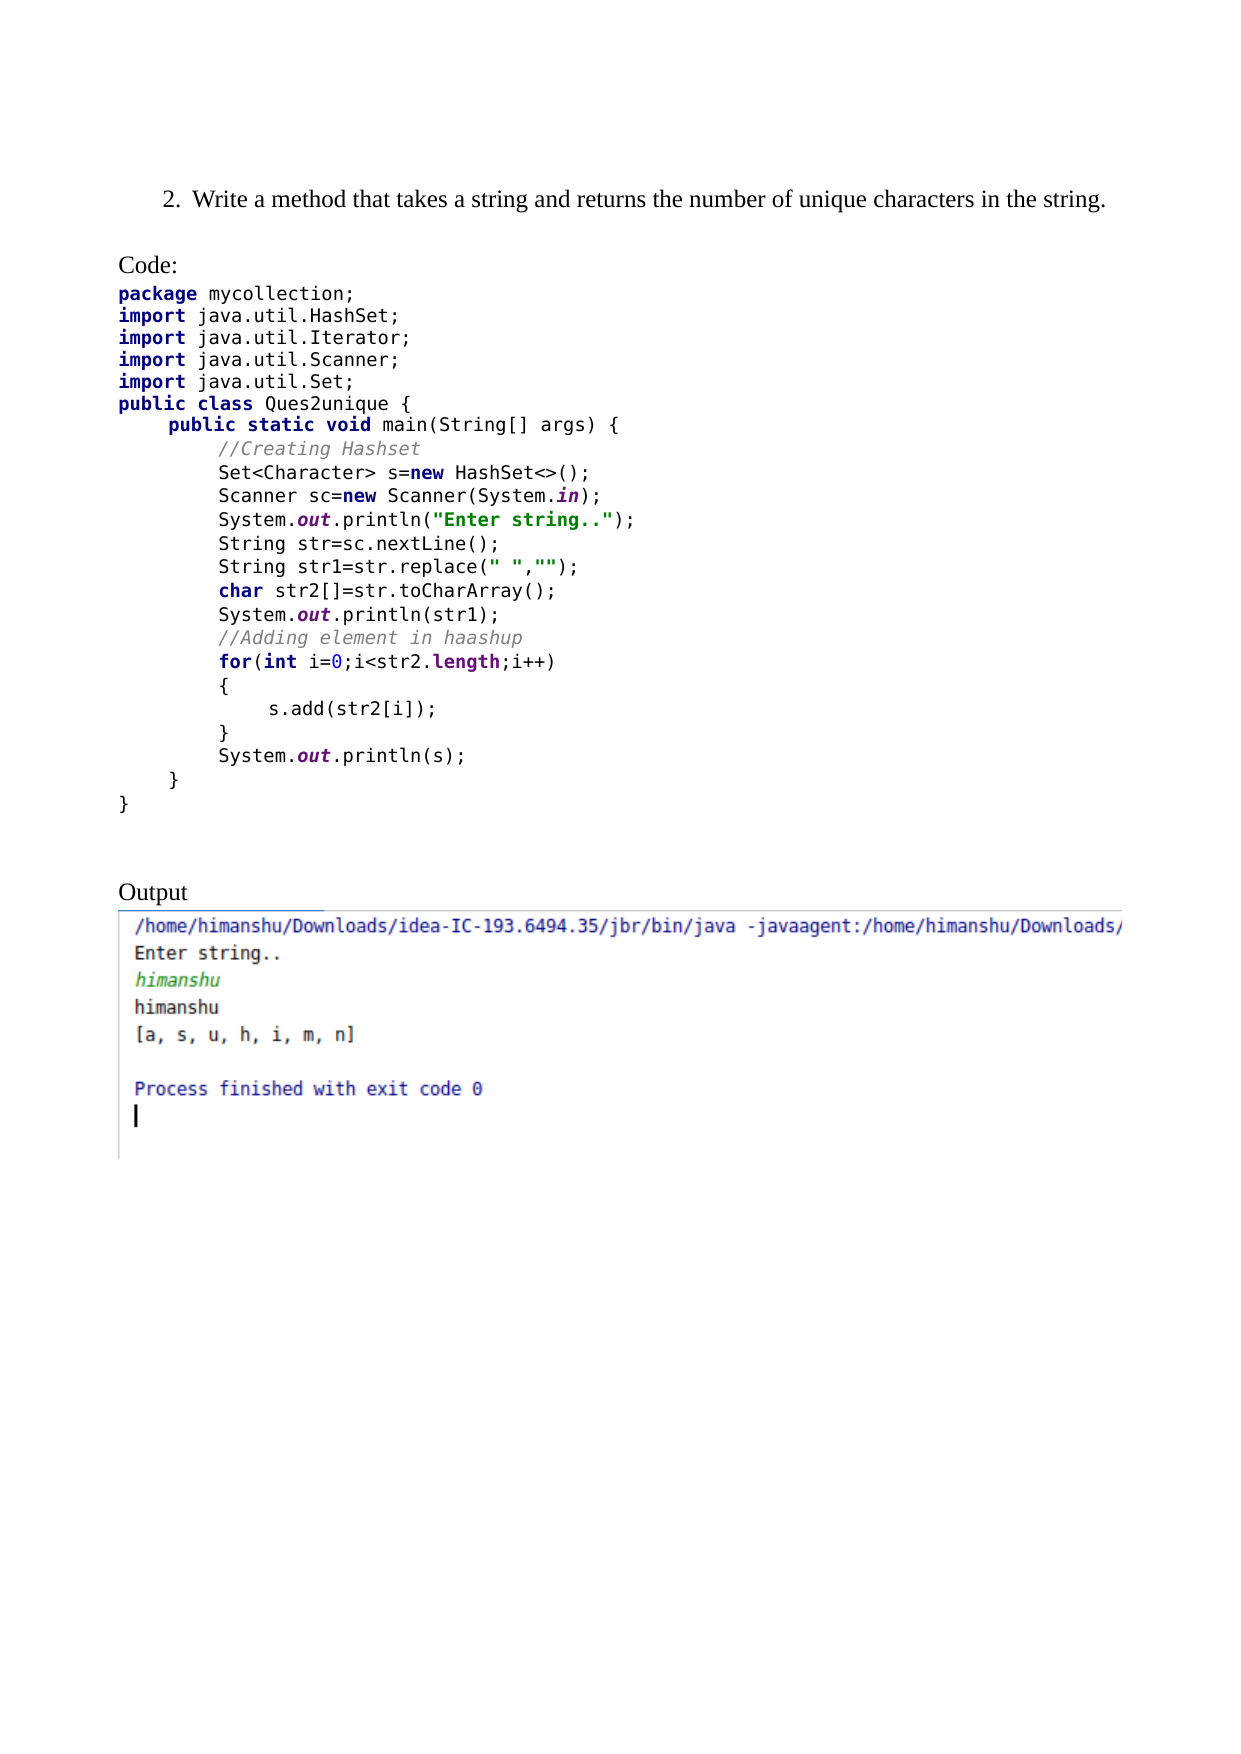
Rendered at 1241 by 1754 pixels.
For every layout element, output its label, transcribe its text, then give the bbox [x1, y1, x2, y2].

text System.out.println(str1); [118, 604, 1122, 627]
text Set<Character> s=new HashSet<>(); [118, 462, 1122, 485]
text String str1=str.replace(" ",""); [118, 556, 1122, 580]
text //Adding element in haashup [118, 627, 1122, 651]
text import java.util.HashSet; [118, 305, 1122, 327]
text import java.util.Scanner; [118, 349, 1122, 371]
text //Creating Hashset [118, 438, 1122, 462]
text } [118, 722, 1122, 746]
text for(int i=0;i<str2.length;i++) [118, 651, 1122, 674]
text package mycollection; [118, 283, 1122, 305]
text char str2[]=str.toCharArray(); [118, 580, 1122, 604]
text System.out.println(s); [118, 746, 1122, 769]
picture [118, 910, 1123, 1159]
text Code: [118, 250, 1122, 279]
text } [118, 769, 1122, 793]
text Scanner sc=new Scanner(System.in); [118, 485, 1122, 509]
text public static void main(String[] args) { [118, 414, 1122, 438]
text { [118, 674, 1122, 698]
text Output [118, 877, 1122, 906]
text import java.util.Iterator; [118, 327, 1122, 349]
text } [118, 793, 1122, 815]
text s.add(str2[i]); [118, 698, 1122, 722]
text String str=sc.nextLine(); [118, 533, 1122, 556]
list Write a method that takes a string and returns the number of unique characters in the string. [162, 184, 1122, 213]
text public class Ques2unique { [118, 393, 1122, 414]
text import java.util.Set; [118, 371, 1122, 393]
text System.out.println("Enter string.."); [118, 509, 1122, 533]
